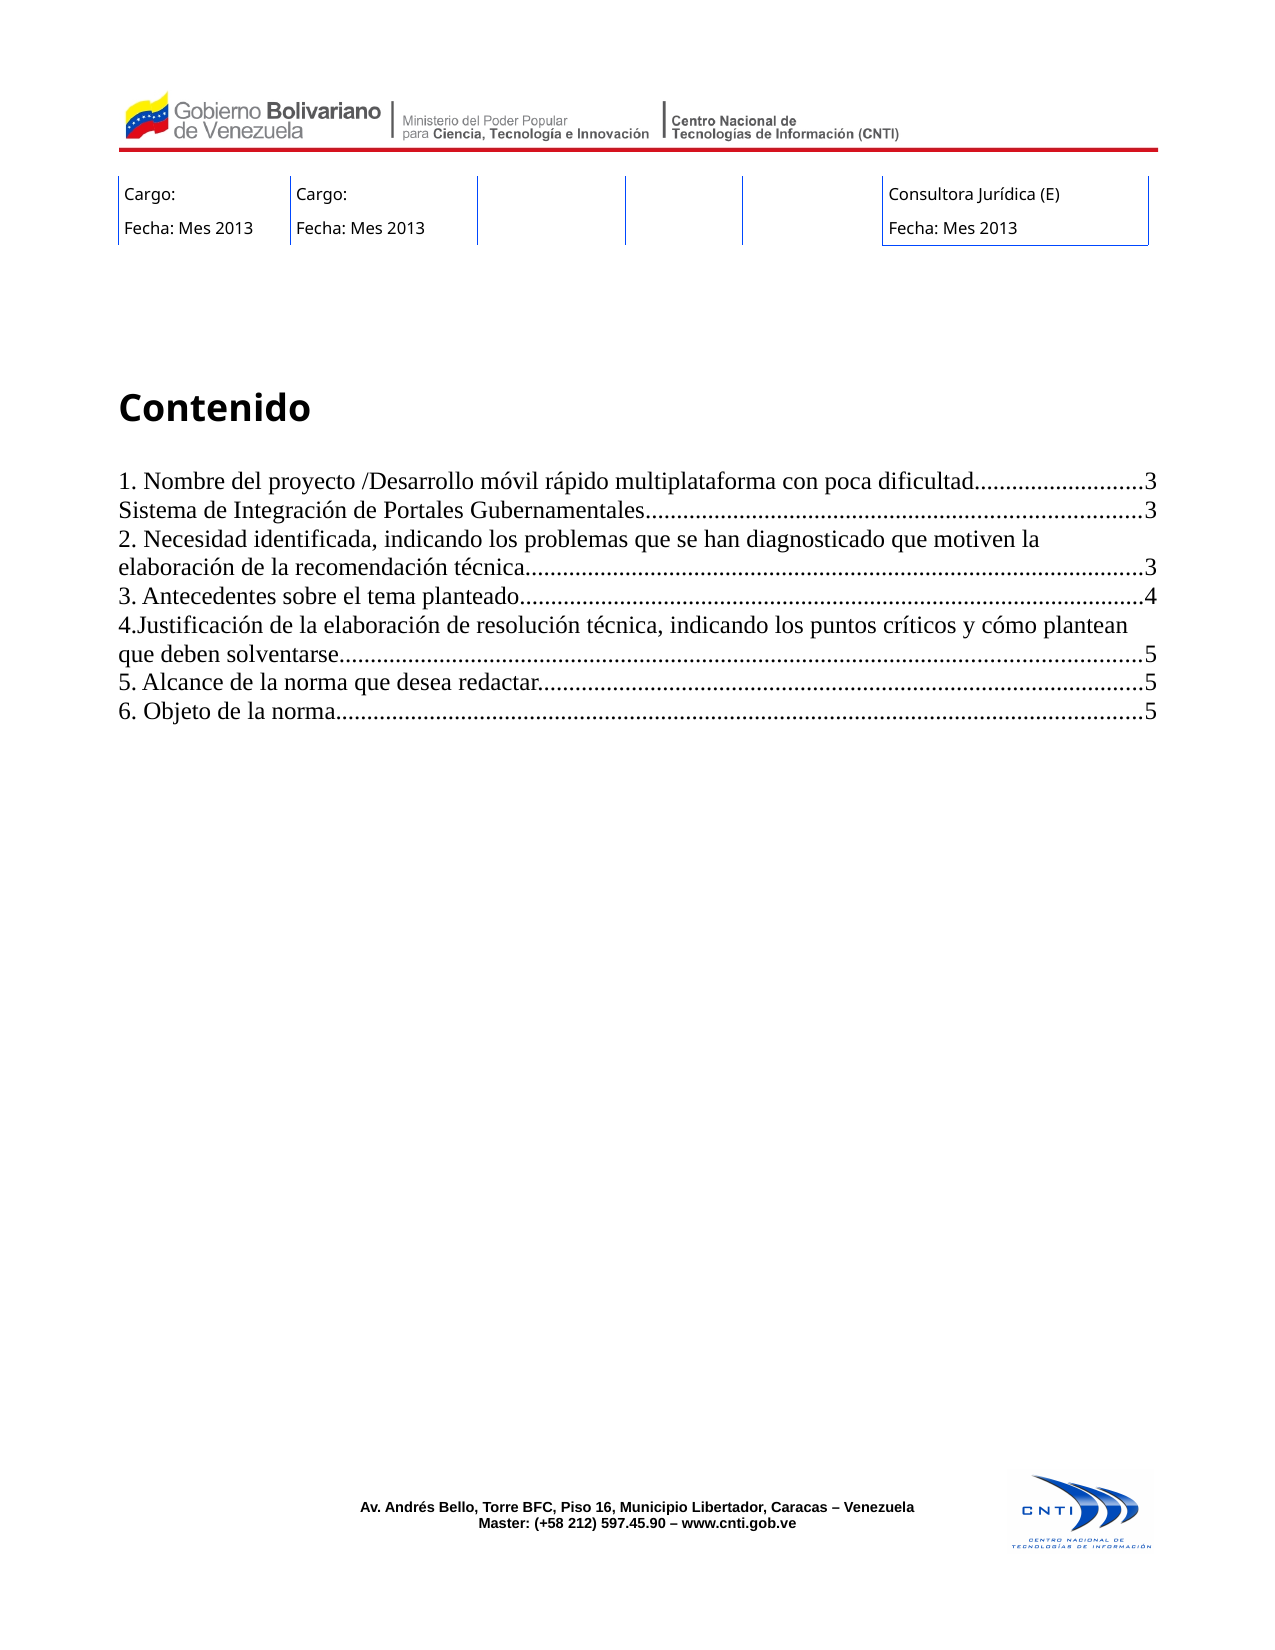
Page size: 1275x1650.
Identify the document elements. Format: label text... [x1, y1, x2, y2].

table_cell [743, 211, 882, 245]
table_cell Cargo: [291, 176, 477, 211]
table_cell Consultora Jurídica (E) [883, 176, 1148, 211]
picture [1007, 1469, 1155, 1554]
table_cell Fecha: Mes 2013 [291, 211, 477, 245]
table_cell [626, 211, 742, 245]
picture [119, 82, 1159, 152]
text 3. Antecedentes sobre el tema planteado. 4 [118, 581, 1157, 610]
text Sistema de Integración de Portales Gubernamentales 3 [118, 495, 1157, 524]
table_cell Fecha: Mes 2013 [883, 211, 1148, 245]
text 1. Nombre del proyecto /Desarrollo móvil rápido multiplataforma con poca dificultad 3 [118, 466, 1157, 495]
table_cell [626, 176, 742, 211]
text 4.Justificación de la elaboración de resolución técnica, indicando los puntos críticos y cómo plantean que deben solventarse. 5 [118, 610, 1157, 667]
text 2. Necesidad identificada, indicando los problemas que se han diagnosticado que motiven la elaboración de la recomendación técnica. 3 [118, 524, 1157, 581]
table_cell [743, 176, 882, 211]
table_cell [478, 211, 625, 245]
text Contenido [118, 381, 1157, 432]
text 5. Alcance de la norma que desea redactar. 5 [118, 667, 1157, 696]
table_cell Cargo: [119, 176, 290, 211]
table_cell Fecha: Mes 2013 [119, 211, 290, 245]
text 6. Objeto de la norma. 5 [118, 696, 1157, 725]
table_cell [478, 176, 625, 211]
